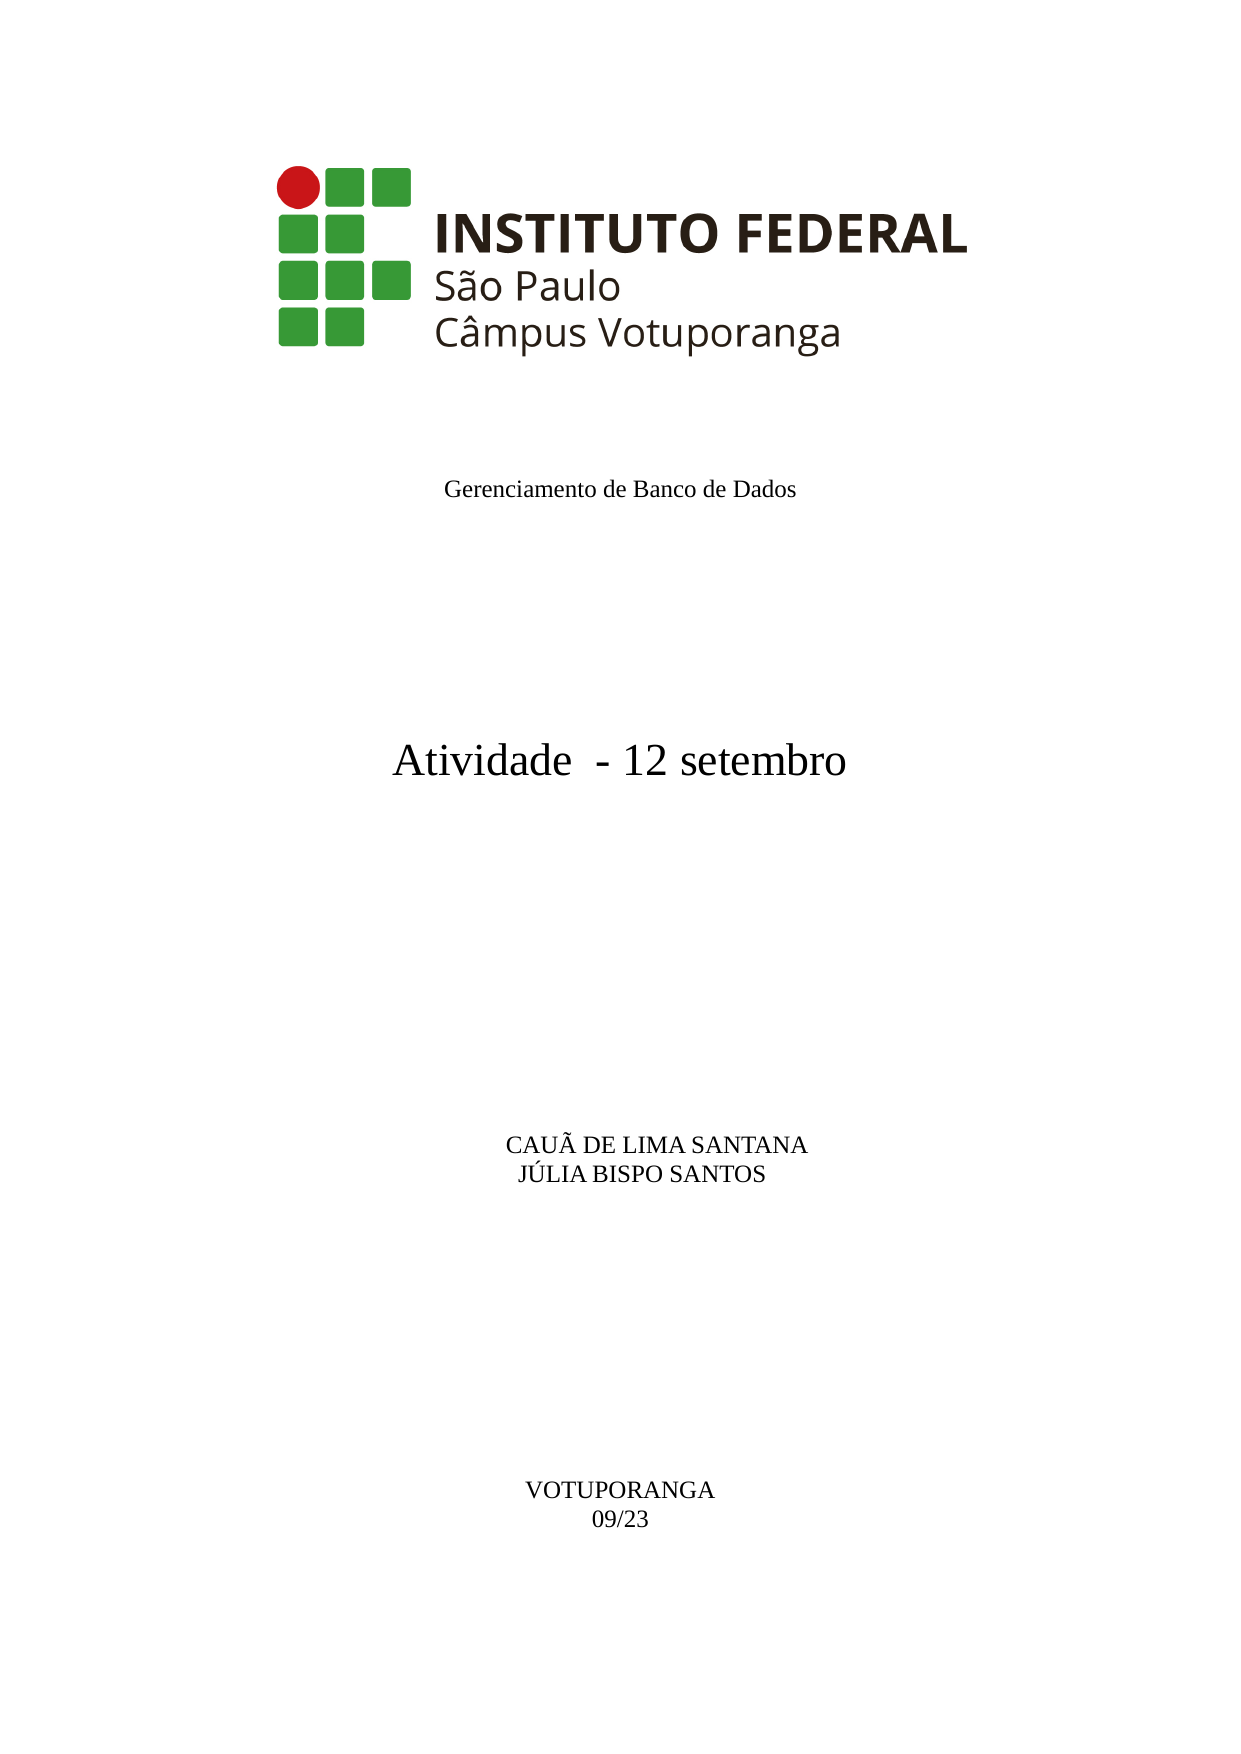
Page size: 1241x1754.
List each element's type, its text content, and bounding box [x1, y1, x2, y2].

text JÚLIA BISPO SANTOS [118, 1159, 1122, 1188]
text CAUÃ DE LIMA SANTANA [118, 1130, 1122, 1159]
text Gerenciamento de Banco de Dados [118, 474, 1122, 502]
text 09/23 [118, 1504, 1122, 1533]
text Atividade - 12 setembro [118, 732, 1122, 785]
picture [243, 118, 997, 388]
text VOTUPORANGA [118, 1475, 1122, 1504]
